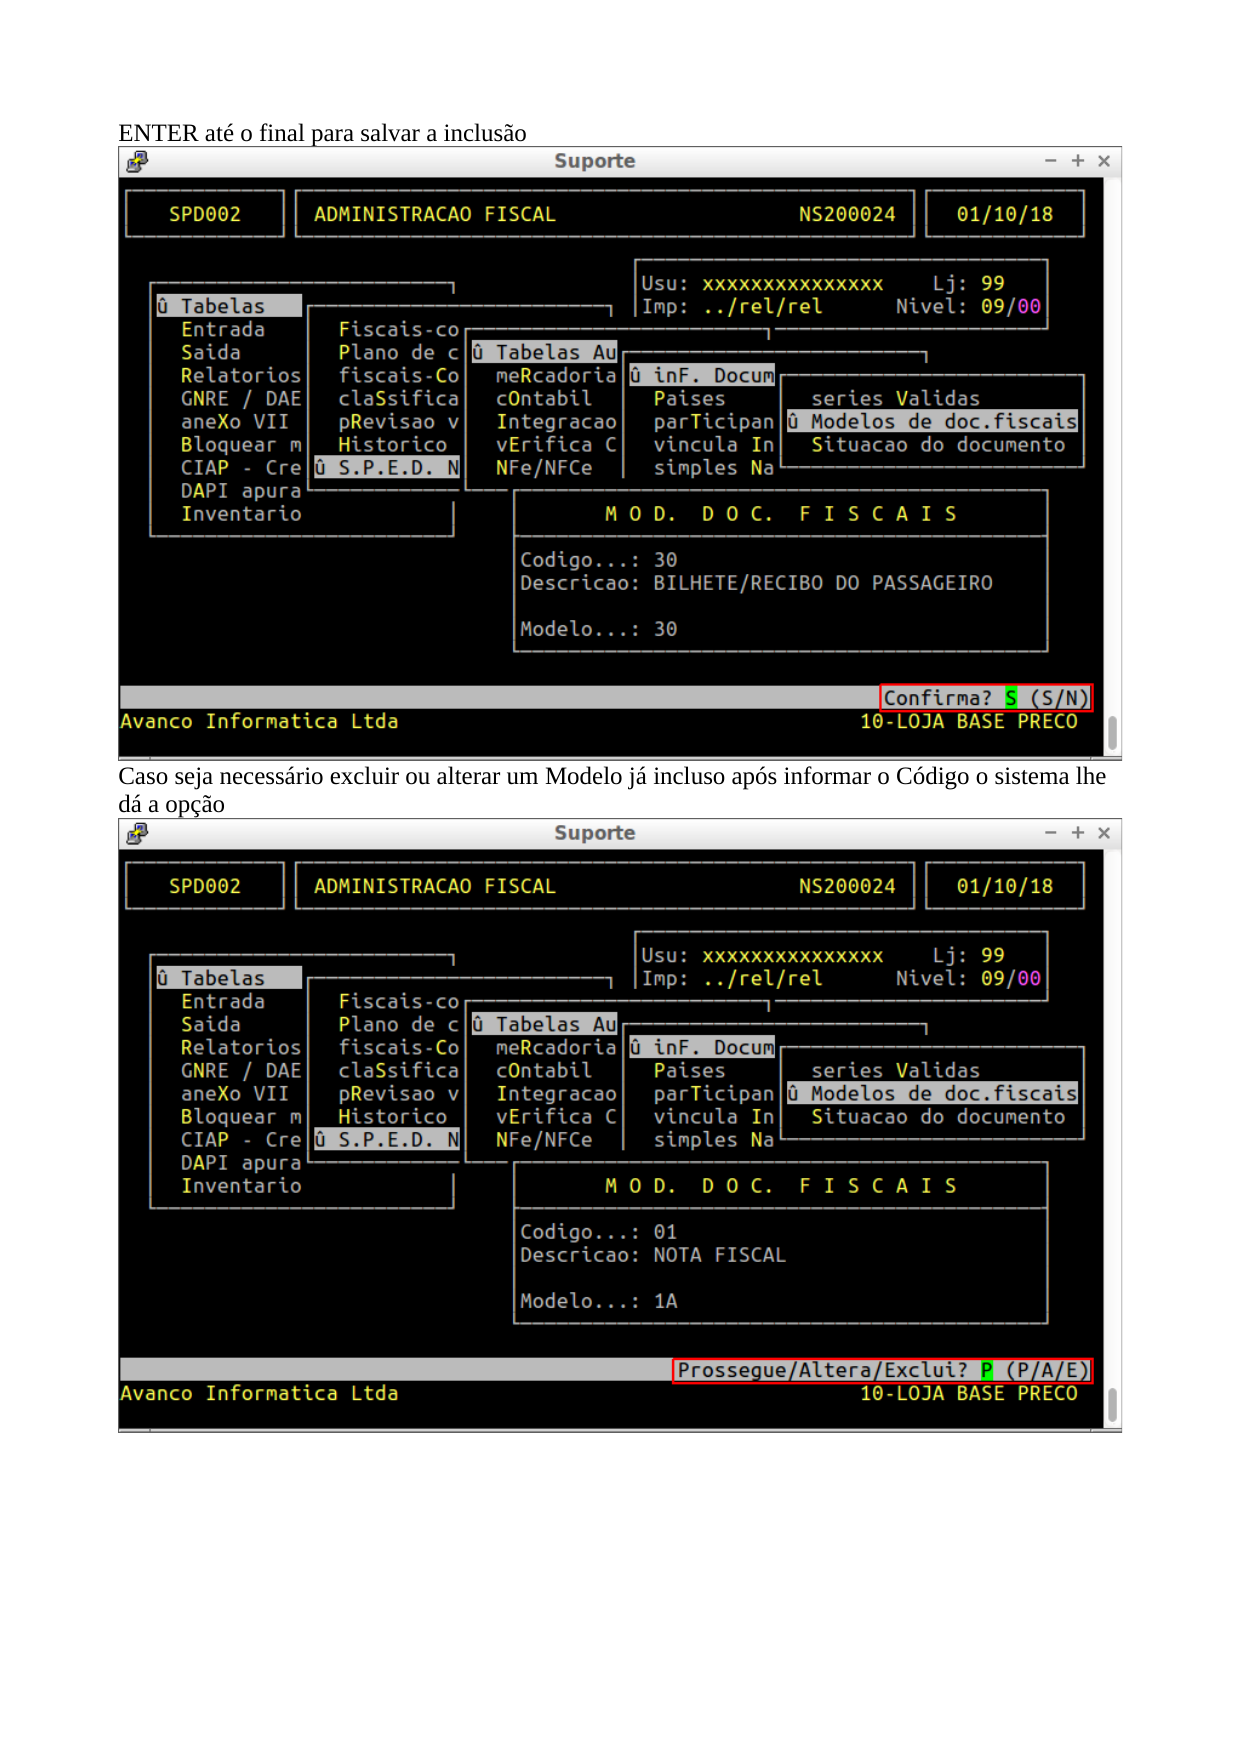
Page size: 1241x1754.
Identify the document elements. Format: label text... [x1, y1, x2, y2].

text Caso seja necessário excluir ou alterar um Modelo já incluso após informar o Código o sistema lhe dá a opção [118, 761, 1122, 818]
text ENTER até o final para salvar a inclusão [118, 118, 1122, 146]
picture [118, 818, 1123, 1433]
picture [118, 146, 1123, 761]
